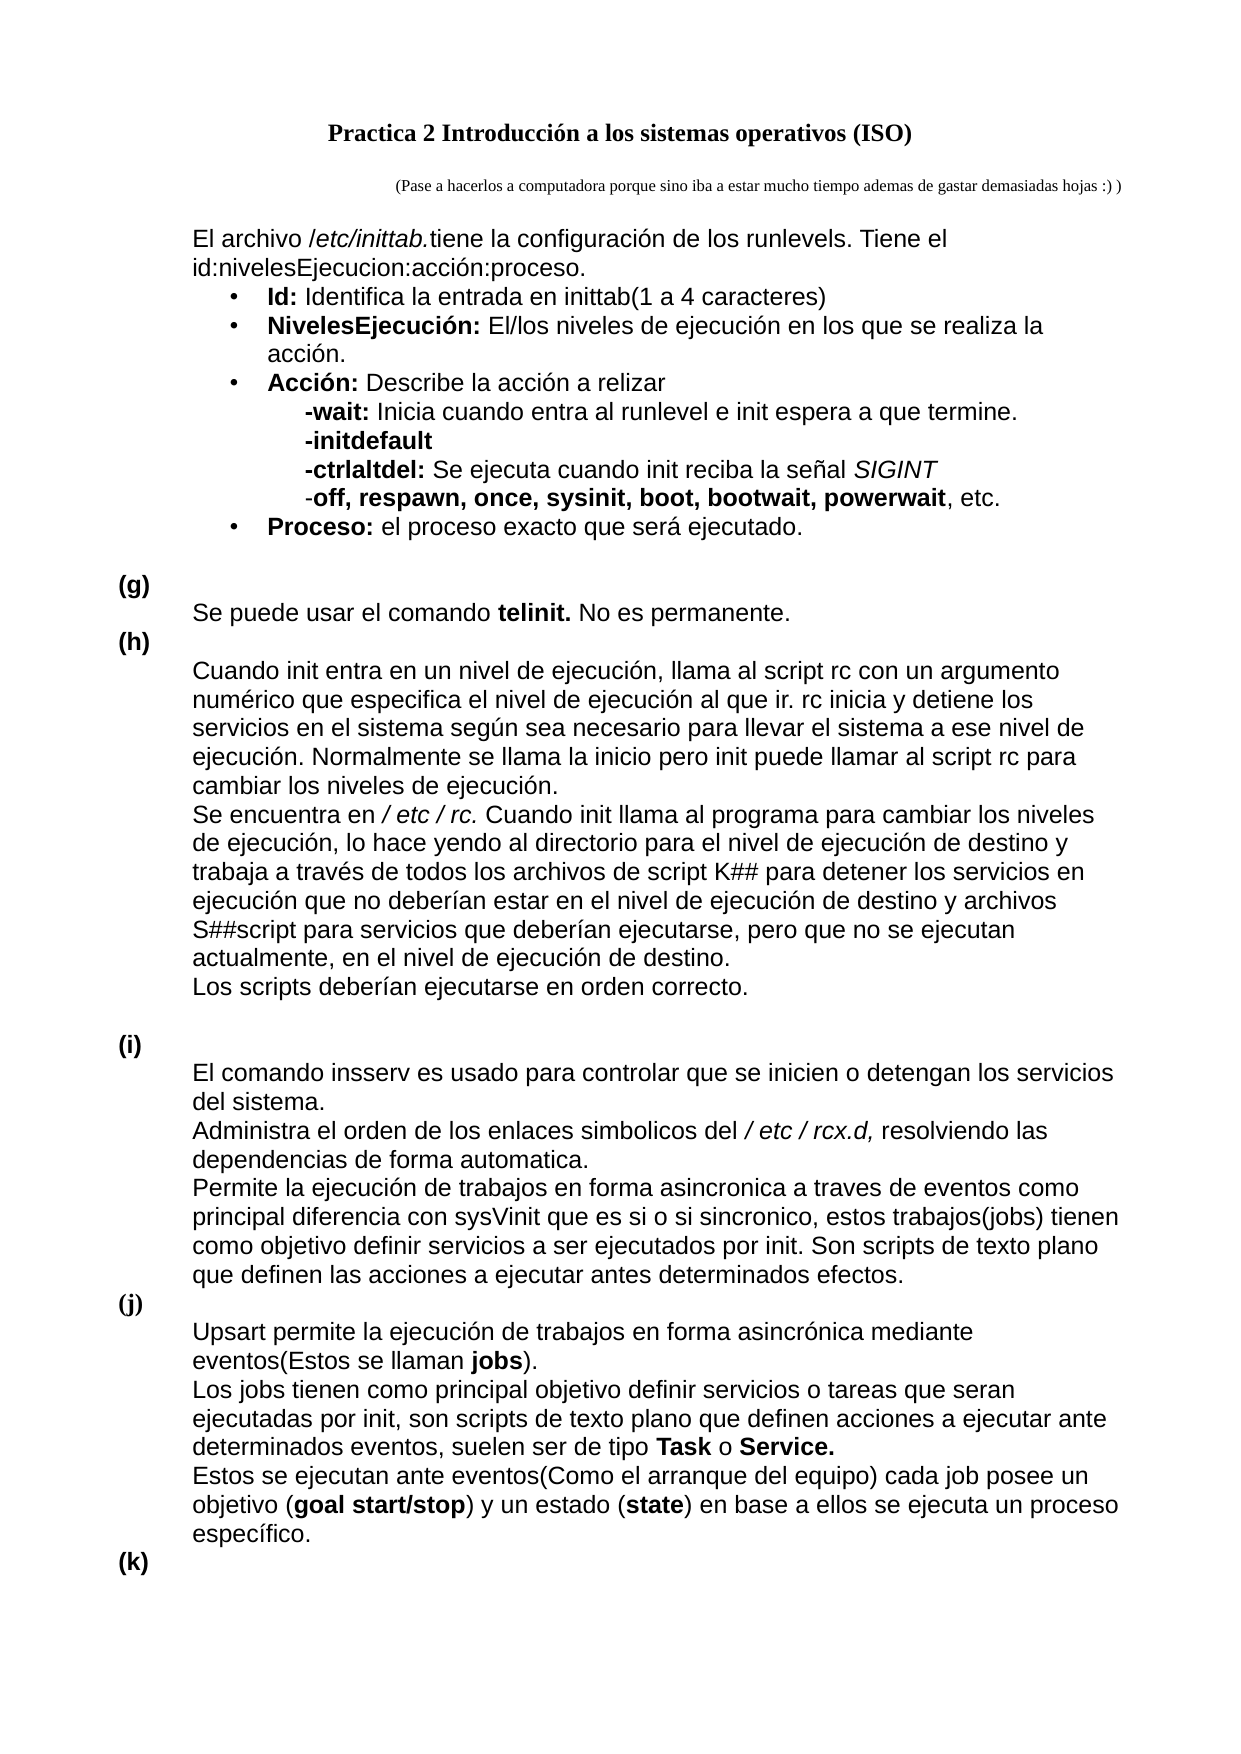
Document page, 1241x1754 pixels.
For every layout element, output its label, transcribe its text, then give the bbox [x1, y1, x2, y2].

text (i) [118, 1030, 1122, 1058]
list Proceso: el proceso exacto que será ejecutado. [229, 512, 1122, 541]
text El archivo /etc/inittab.tiene la configuración de los runlevels. Tiene el id:nivelesEjecucion:acción:proceso. [118, 224, 1122, 282]
text (k) [118, 1547, 1122, 1576]
list -off, respawn, once, sysinit, boot, bootwait, powerwait, etc. [267, 483, 1122, 512]
list -ctrlaltdel: Se ejecuta cuando init reciba la señal SIGINT [267, 454, 1122, 483]
text Los scripts deberían ejecutarse en orden correcto. [192, 972, 1122, 1001]
text Permite la ejecución de trabajos en forma asincronica a traves de eventos como principal diferencia con sysVinit que es si o si sincronico, estos trabajos(jobs) tienen como objetivo definir servicios a ser ejecutados por init. Son scripts de texto plano que definen las acciones a ejecutar antes determinados efectos. [118, 1173, 1122, 1288]
text Se encuentra en / etc / rc. Cuando init llama al programa para cambiar los niveles de ejecución, lo hace yendo al directorio para el nivel de ejecución de destino y trabaja a través de todos los archivos de script K## para detener los servicios en ejecución que no deberían estar en el nivel de ejecución de destino y archivos S##script para servicios que deberían ejecutarse, pero que no se ejecutan actualmente, en el nivel de ejecución de destino. [192, 800, 1122, 972]
text (h) [118, 627, 1122, 656]
text Estos se ejecutan ante eventos(Como el arranque del equipo) cada job posee un objetivo (goal start/stop) y un estado (state) en base a ellos se ejecuta un proceso específico. [118, 1461, 1122, 1547]
text Upsart permite la ejecución de trabajos en forma asincrónica mediante eventos(Estos se llaman jobs). [118, 1317, 1122, 1375]
list -initdefault [267, 426, 1122, 454]
list Acción: Describe la acción a relizar [229, 368, 1122, 397]
list Id: Identifica la entrada en inittab(1 a 4 caracteres) [229, 282, 1122, 311]
text Se puede usar el comando telinit. No es permanente. [118, 598, 1122, 627]
text Cuando init entra en un nivel de ejecución, llama al script rc con un argumento numérico que especifica el nivel de ejecución al que ir. rc inicia y detiene los servicios en el sistema según sea necesario para llevar el sistema a ese nivel de ejecución. Normalmente se llama la inicio pero init puede llamar al script rc para cambiar los niveles de ejecución. [118, 656, 1122, 800]
list NivelesEjecución: El/los niveles de ejecución en los que se realiza la acción. [229, 311, 1122, 368]
text Los jobs tienen como principal objetivo definir servicios o tareas que seran ejecutadas por init, son scripts de texto plano que definen acciones a ejecutar ante determinados eventos, suelen ser de tipo Task o Service. [118, 1375, 1122, 1461]
text Administra el orden de los enlaces simbolicos del / etc / rcx.d, resolviendo las dependencias de forma automatica. [118, 1116, 1122, 1173]
text (g) [118, 570, 1122, 598]
text (j) [118, 1288, 1122, 1317]
list -wait: Inicia cuando entra al runlevel e init espera a que termine. [267, 397, 1122, 426]
text El comando insserv es usado para controlar que se inicien o detengan los servicios del sistema. [118, 1058, 1122, 1116]
